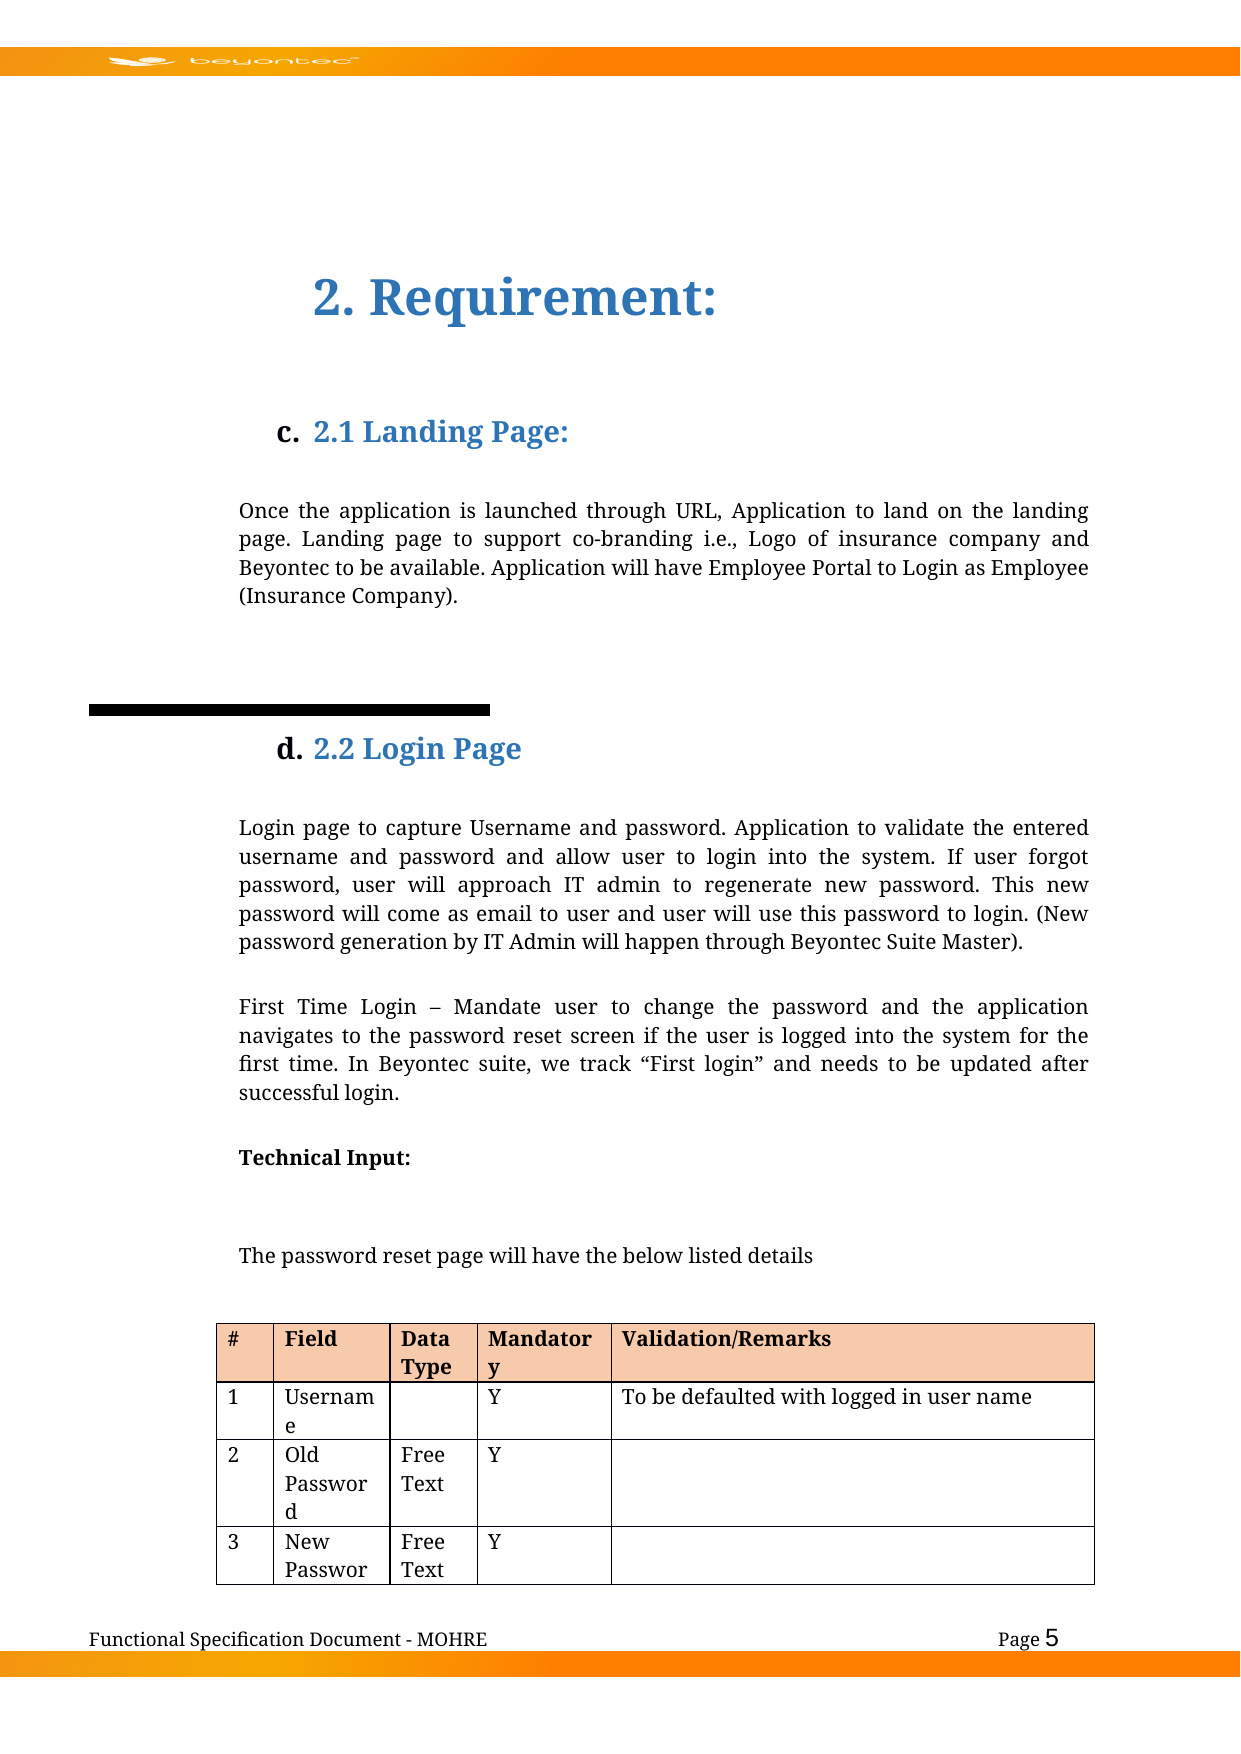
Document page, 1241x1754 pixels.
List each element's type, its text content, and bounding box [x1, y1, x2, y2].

text Login page to capture Username and password. Application to validate the entered username and password and allow user to login into the system. If user forgot password, user will approach IT admin to regenerate new password. This new password will come as email to user and user will use this password to login. (New password generation by IT Admin will happen through Beyontec Suite Master). [239, 813, 1090, 956]
table_cell Y [478, 1527, 611, 1584]
table_cell Username [274, 1383, 389, 1439]
table_header Mandatory [478, 1324, 611, 1381]
text Once the application is launched through URL, Application to land on the landing page. Landing page to support co-branding i.e., Logo of insurance company and Beyontec to be available. Application will have Employee Portal to Login as Employee (Insurance Company). [239, 496, 1090, 610]
subtitle 2. Requirement: [314, 262, 1090, 330]
table_header # [217, 1324, 273, 1381]
picture [0, 47, 1241, 76]
subtitle 2.1 Landing Page: [276, 411, 1090, 451]
table_cell Free Text [391, 1527, 477, 1584]
table_cell 3 [217, 1527, 273, 1584]
text First Time Login – Mandate user to change the password and the application navigates to the password reset screen if the user is logged into the system for the first time. In Beyontec suite, we track “First login” and needs to be updated after successful login. [239, 992, 1090, 1106]
table_header Data Type [391, 1324, 477, 1381]
table_cell To be defaulted with logged in user name [612, 1383, 1094, 1439]
table_header Field [274, 1324, 389, 1381]
table_cell [612, 1440, 1094, 1526]
table_cell [391, 1383, 477, 1439]
table_cell New Passwor [274, 1527, 389, 1584]
table_header Validation/Remarks [612, 1324, 1094, 1381]
table_cell Free Text [391, 1440, 477, 1526]
table_cell [612, 1527, 1094, 1584]
table_cell Y [478, 1383, 611, 1439]
text Technical Input: [239, 1143, 1090, 1171]
table_cell 1 [217, 1383, 273, 1439]
table_cell Old Password [274, 1440, 389, 1526]
table_cell Y [478, 1440, 611, 1526]
text The password reset page will have the below listed details [239, 1241, 1090, 1269]
subtitle 2.2 Login Page [276, 728, 1090, 768]
table_cell 2 [217, 1440, 273, 1526]
